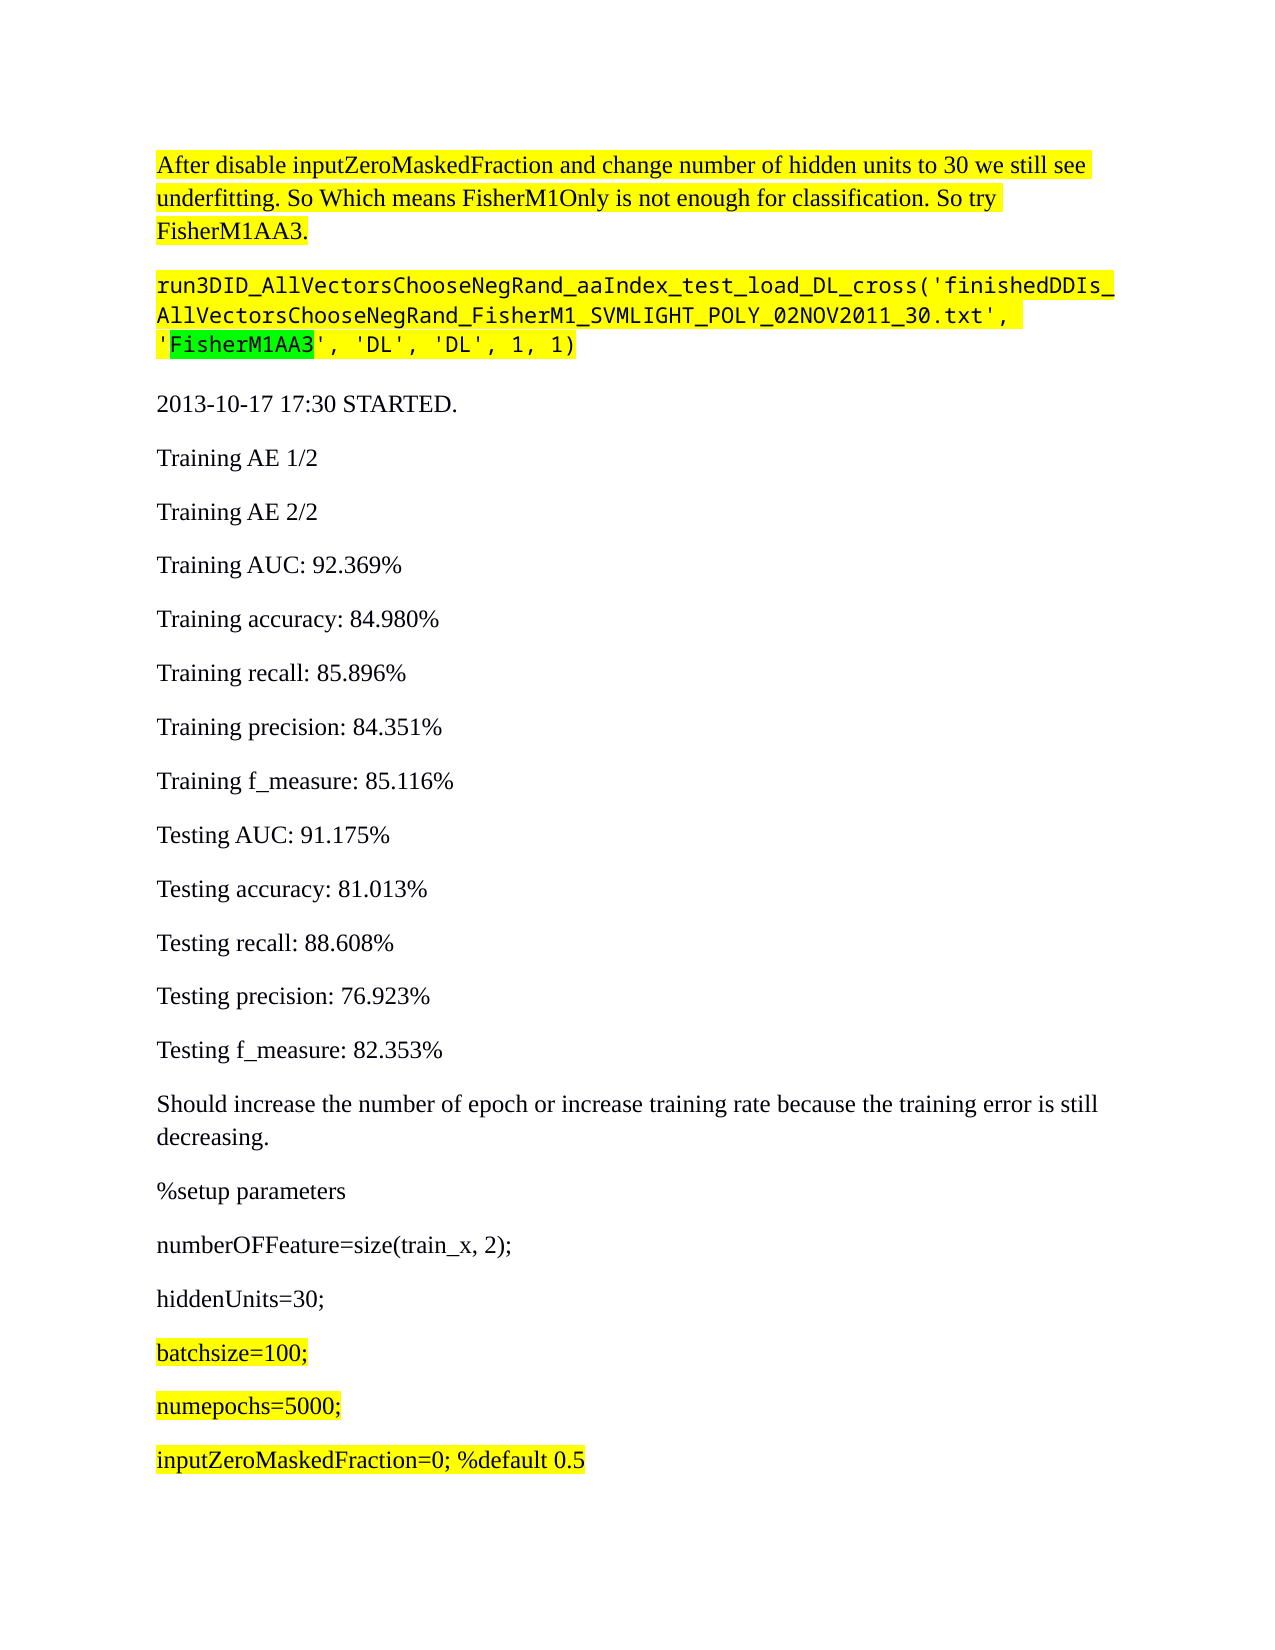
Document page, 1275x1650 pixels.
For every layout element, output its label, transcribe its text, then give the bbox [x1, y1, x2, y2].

text %setup parameters [156, 1176, 1118, 1205]
text Training accuracy: 84.980% [156, 604, 1118, 633]
text Testing AUC: 91.175% [156, 820, 1118, 849]
text hiddenUnits=30; [156, 1284, 1118, 1312]
text inputZeroMaskedFraction=0; %default 0.5 [156, 1445, 1118, 1474]
text After disable inputZeroMaskedFraction and change number of hidden units to 30 we still see underfitting. So Which means FisherM1Only is not enough for classification. So try FisherM1AA3. [156, 150, 1118, 245]
text Training AE 1/2 [156, 443, 1118, 472]
text Should increase the number of epoch or increase training rate because the training error is still decreasing. [156, 1089, 1118, 1151]
text Training AE 2/2 [156, 497, 1118, 526]
text Testing f_measure: 82.353% [156, 1035, 1118, 1064]
text batchsize=100; [156, 1338, 1118, 1366]
text Testing accuracy: 81.013% [156, 874, 1118, 902]
text Testing recall: 88.608% [156, 928, 1118, 956]
text numepochs=5000; [156, 1391, 1118, 1420]
text run3DID_AllVectorsChooseNegRand_aaIndex_test_load_DL_cross('finishedDDIs_AllVectorsChooseNegRand_FisherM1_SVMLIGHT_POLY_02NOV2011_30.txt', 'FisherM1AA3', 'DL', 'DL', 1, 1) [156, 270, 1118, 359]
text Training recall: 85.896% [156, 658, 1118, 687]
text 2013-10-17 17:30 STARTED. [156, 389, 1118, 418]
text Testing precision: 76.923% [156, 981, 1118, 1010]
text Training f_measure: 85.116% [156, 766, 1118, 795]
text Training precision: 84.351% [156, 712, 1118, 741]
text numberOFFeature=size(train_x, 2); [156, 1230, 1118, 1259]
text Training AUC: 92.369% [156, 551, 1118, 579]
